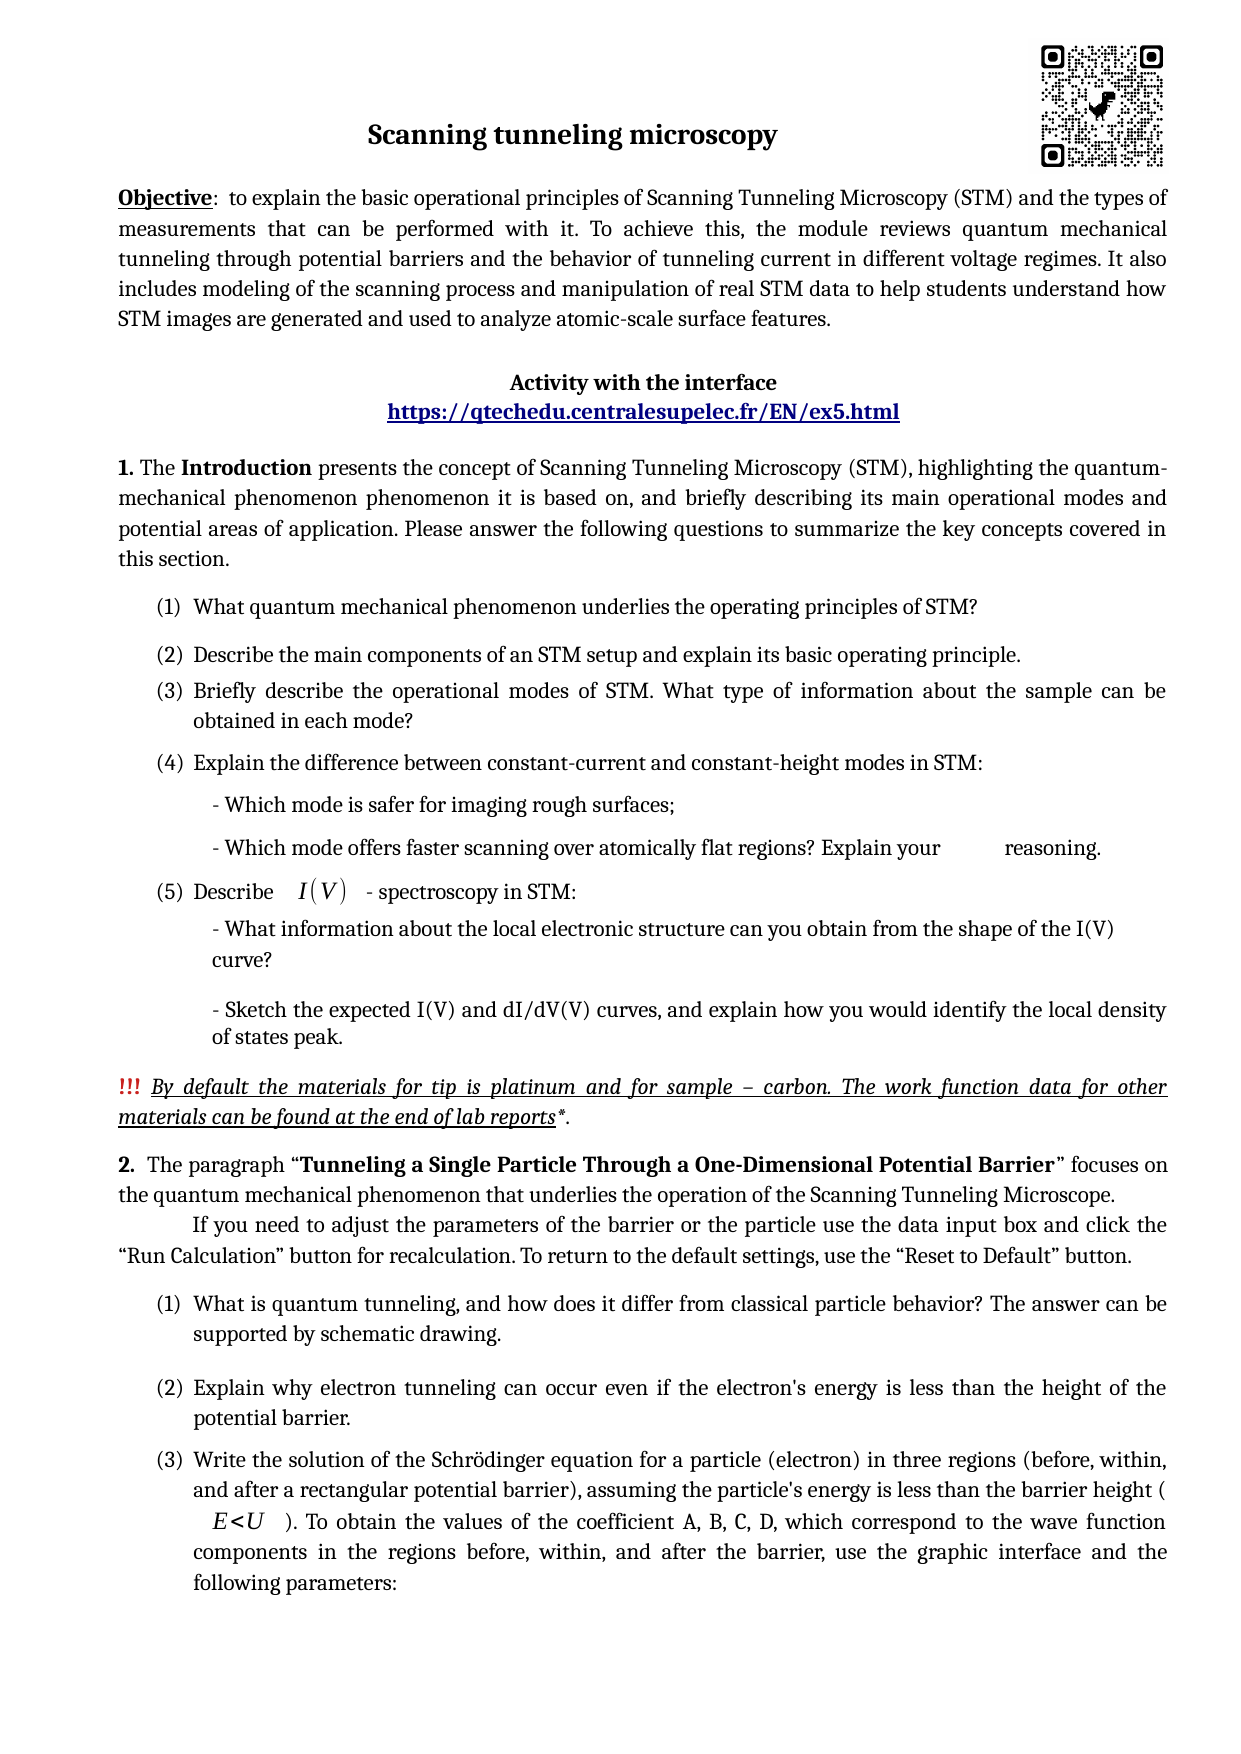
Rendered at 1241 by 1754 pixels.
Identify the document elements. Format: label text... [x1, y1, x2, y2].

list What quantum mechanical phenomenon underlies the operating principles of STM? [156, 594, 1169, 620]
list What is quantum tunneling, and how does it differ from classical particle behavior? The answer can be supported by schematic drawing. [156, 1290, 1169, 1347]
text Objective: to explain the basic operational principles of Scanning Tunneling Microscopy (STM) and the types of measurements that can be performed with it. To achieve this, the module reviews quantum mechanical tunneling through potential barriers and the behavior of tunneling current in different voltage regimes. It also includes modeling of the scanning process and manipulation of real STM data to help students understand how STM images are generated and used to analyze atomic-scale surface features. [118, 185, 1169, 332]
list Describe the main components of an STM setup and explain its basic operating principle. [156, 642, 1169, 668]
list - Which mode offers faster scanning over atomically flat regions? Explain your reasoning. [212, 834, 1169, 861]
list Explain the difference between constant-current and constant-height modes in STM: [156, 750, 1169, 776]
text !!! By default the materials for tip is platinum and for sample – carbon. The work function data for other materials can be found at the end of lab reports*. [118, 1073, 1169, 1130]
list - What information about the local electronic structure can you obtain from the shape of the I(V) curve? [212, 916, 1169, 973]
list Write the solution of the Schrödinger equation for a particle (electron) in three regions (before, within, and after a rectangular potential barrier), assuming the particle's energy is less than the barrier height (). To obtain the values of the coefficient A, B, C, D, which correspond to the wave function components in the regions before, within, and after the barrier, use the graphic interface and the following parameters: [156, 1447, 1169, 1596]
text If you need to adjust the parameters of the barrier or the particle use the data input box and click the “Run Calculation” button for recalculation. To return to the default settings, use the “Reset to Default” button. [118, 1212, 1169, 1269]
text Activity with the interface [118, 366, 1169, 396]
text Scanning tunneling microscopy [118, 118, 1028, 152]
picture [1028, 38, 1170, 174]
text https://qtechedu.centralesupelec.fr/EN/ex5.html [118, 396, 1169, 425]
list - Sketch the expected I(V) and dI/dV(V) curves, and explain how you would identify the local density of states peak. [212, 997, 1169, 1050]
text 2. The paragraph “Tunneling a Single Particle Through a One-Dimensional Potential Barrier” focuses on the quantum mechanical phenomenon that underlies the operation of the Scanning Tunneling Microscope. [118, 1152, 1169, 1208]
list Explain why electron tunneling can occur even if the electron's energy is less than the height of the potential barrier. [156, 1374, 1169, 1431]
text 1. The Introduction presents the concept of Scanning Tunneling Microscopy (STM), highlighting the quantum-mechanical phenomenon phenomenon it is based on, and briefly describing its main operational modes and potential areas of application. Please answer the following questions to summarize the key concepts covered in this section. [118, 455, 1169, 572]
list - Which mode is safer for imaging rough surfaces; [212, 792, 1169, 818]
list Briefly describe the operational modes of STM. What type of information about the sample can be obtained in each mode? [156, 678, 1169, 734]
list Describe - spectroscopy in STM: [156, 876, 1169, 906]
